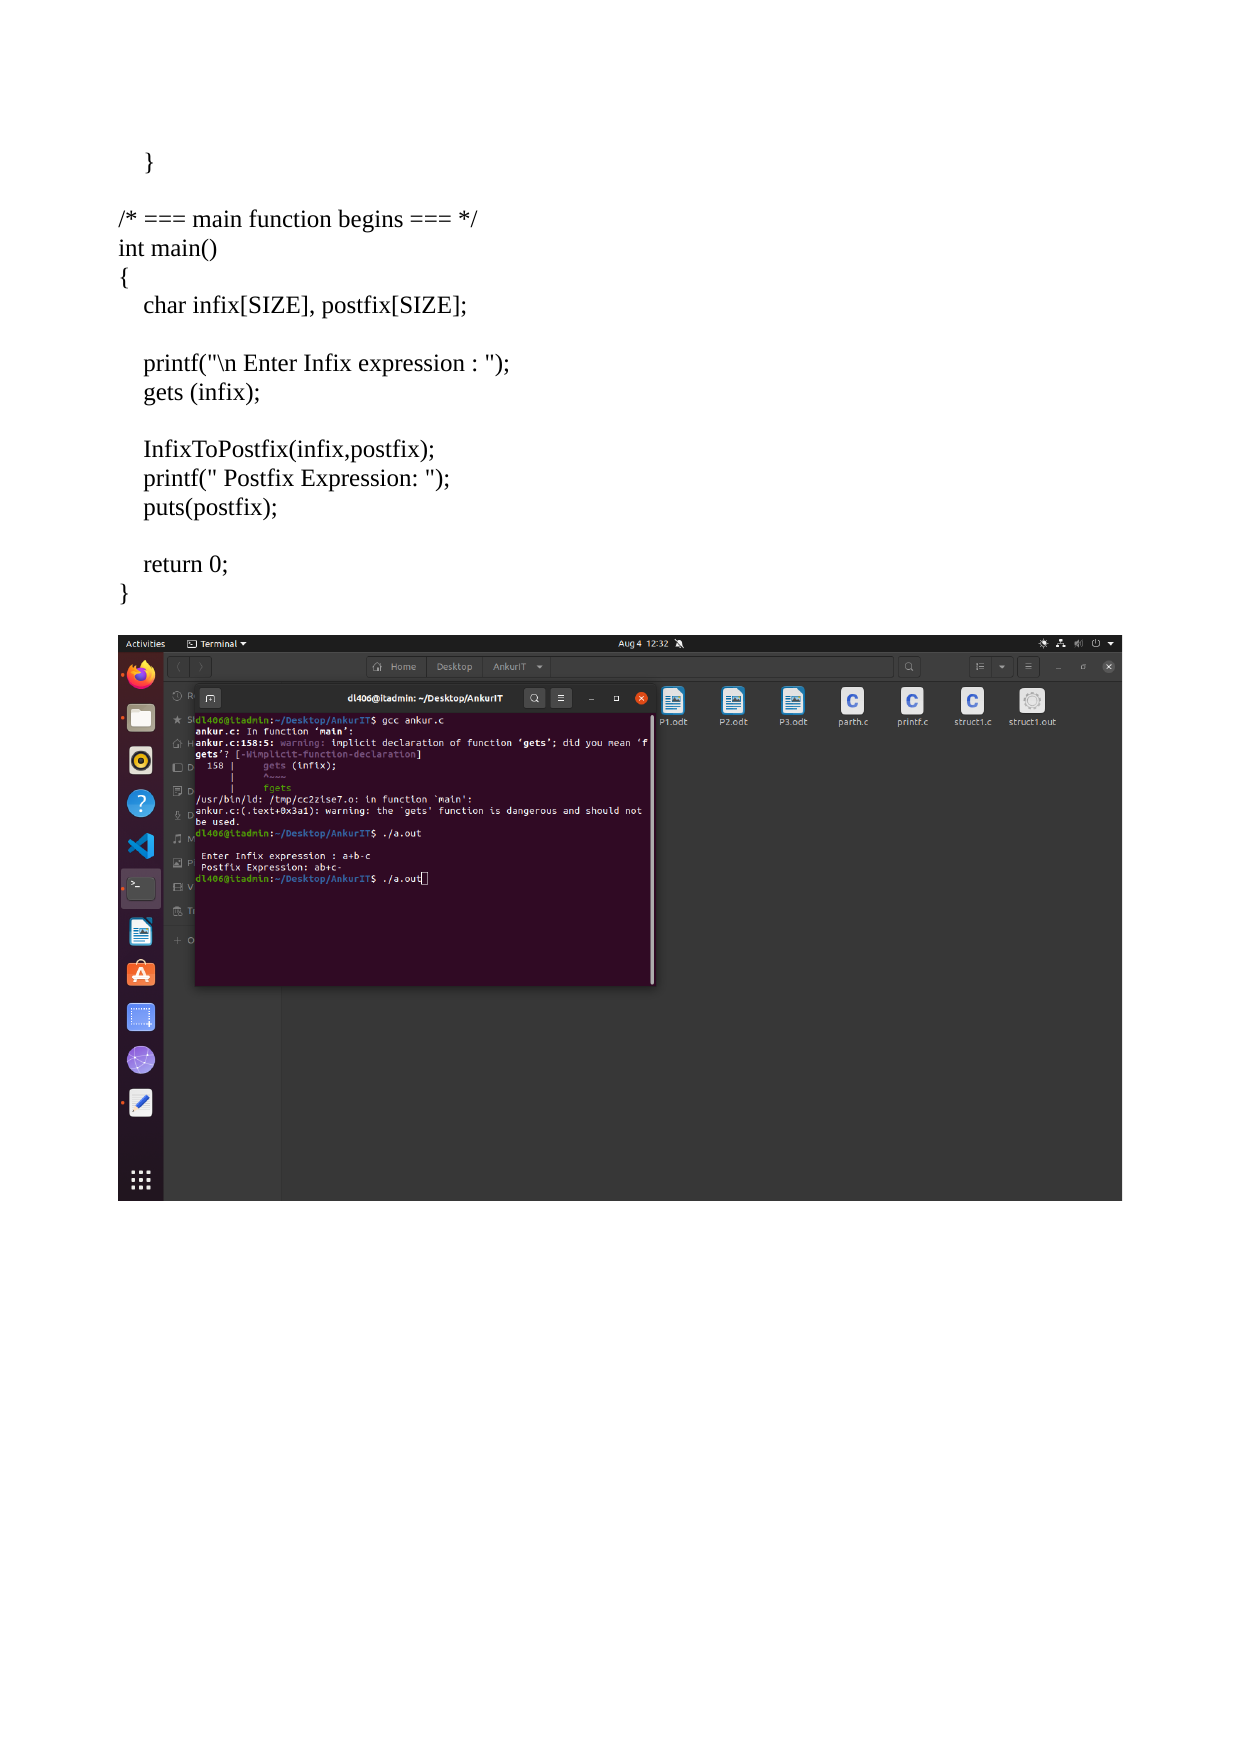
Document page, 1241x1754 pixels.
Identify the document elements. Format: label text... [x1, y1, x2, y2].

picture [118, 635, 1123, 1201]
text } /* === main function begins === */ int main() { char infix[SIZE], postfix[SIZE]; printf("\n Enter Infix expression : "); gets (infix); InfixToPostfix(infix,postfix); printf(" Postfix Expression: "); puts(postfix); return 0; } [118, 118, 1122, 607]
